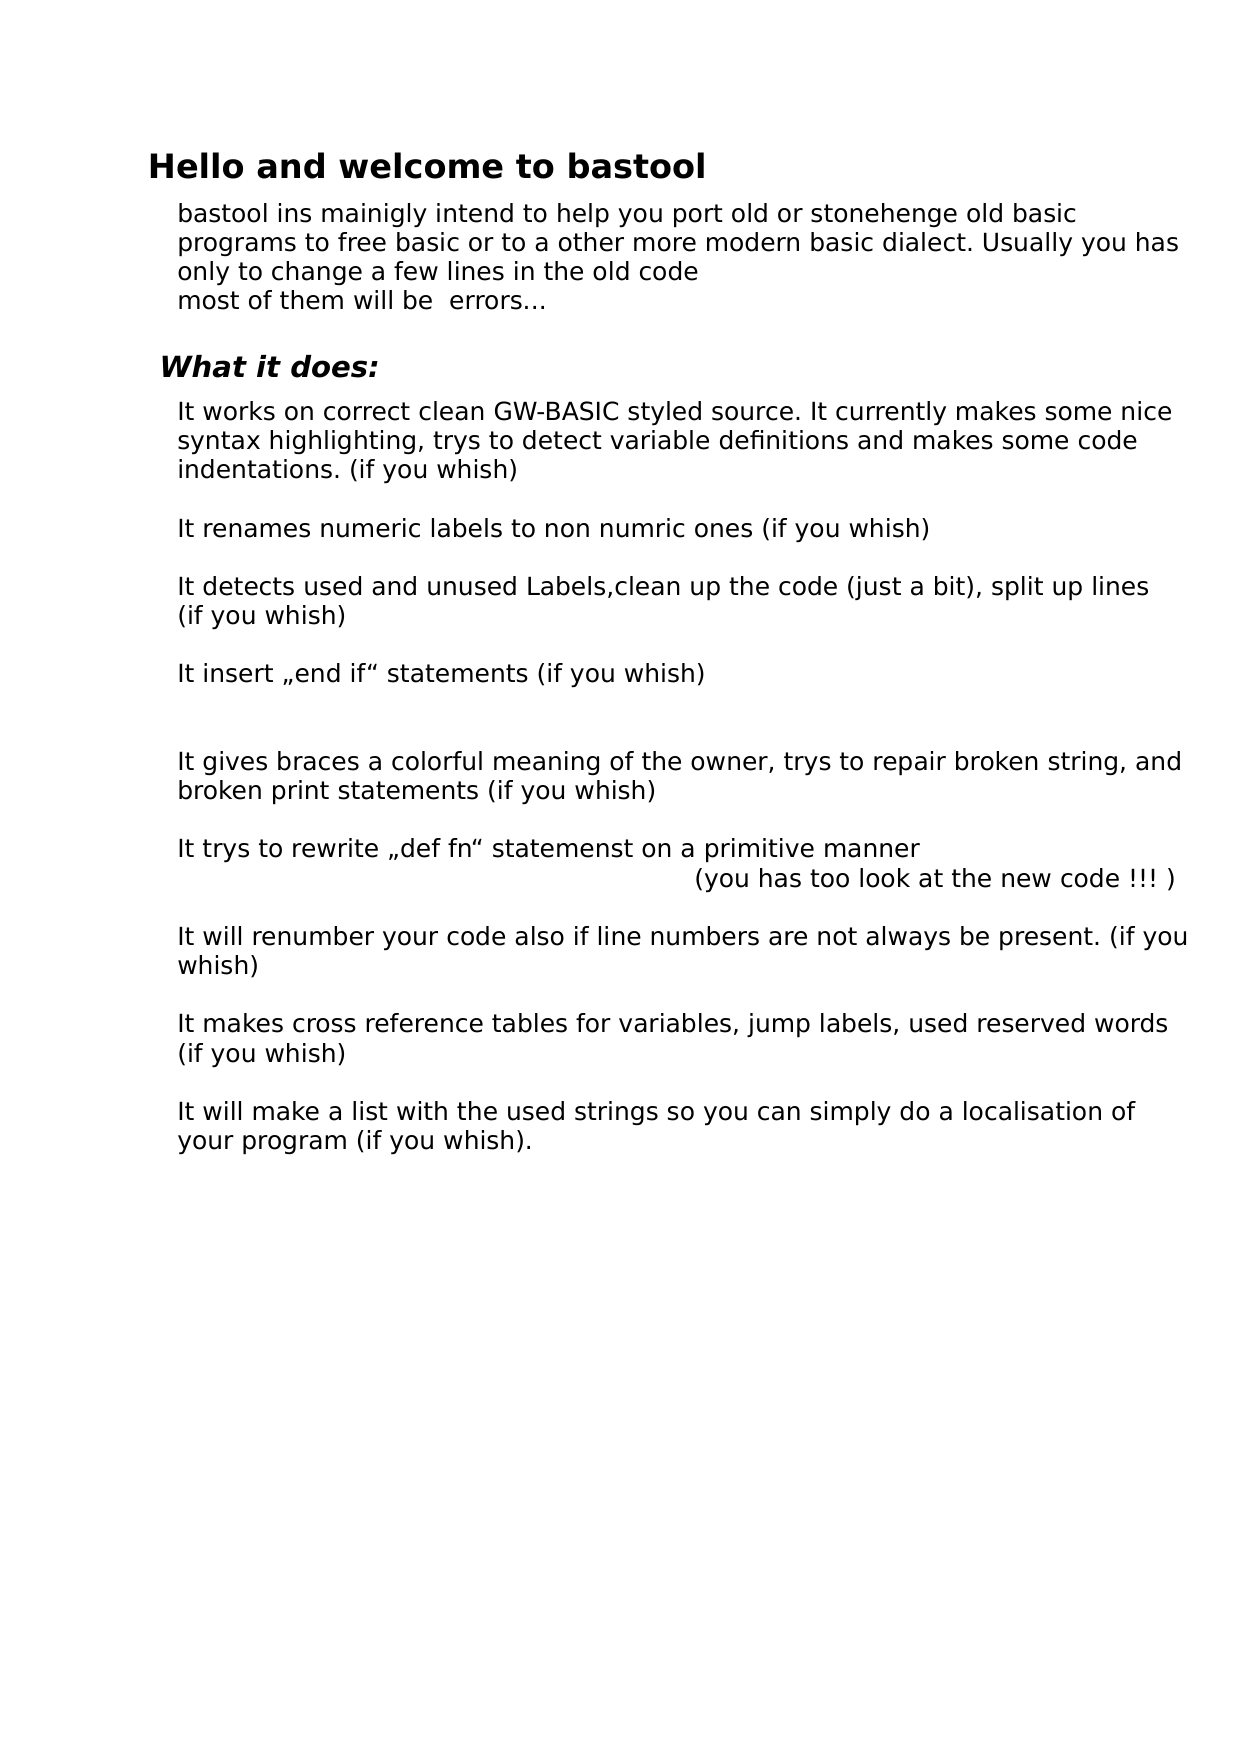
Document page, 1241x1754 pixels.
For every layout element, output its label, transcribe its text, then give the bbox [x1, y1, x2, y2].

text It insert „end if“ statements (if you whish) [177, 660, 1199, 689]
text It works on correct clean GW-BASIC styled source. It currently makes some nice syntax highlighting, trys to detect variable definitions and makes some code indentations. (if you whish) [177, 397, 1199, 485]
text It makes cross reference tables for variables, jump labels, used reserved words [177, 1010, 1199, 1039]
text It trys to rewrite „def fn“ statemenst on a primitive manner [177, 835, 1199, 864]
text It will make a list with the used strings so you can simply do a localisation of your program (if you whish). [177, 1097, 1199, 1156]
subtitle Hello and welcome to bastool [148, 148, 1199, 187]
text (you has too look at the new code !!! ) [177, 864, 1199, 893]
text (if you whish) [177, 601, 1199, 631]
text (if you whish) [177, 1039, 1199, 1068]
text It renames numeric labels to non numric ones (if you whish) [177, 514, 1199, 543]
text It gives braces a colorful meaning of the owner, trys to repair broken string, and broken print statements (if you whish) [177, 747, 1199, 806]
text It detects used and unused Labels,clean up the code (just a bit), split up lines [177, 572, 1199, 601]
text most of them will be errors... [177, 287, 1199, 316]
text bastool ins mainigly intend to help you port old or stonehenge old basic programs to free basic or to a other more modern basic dialect. Usually you has only to change a few lines in the old code [177, 199, 1199, 287]
subtitle What it does: [159, 351, 1199, 385]
text It will renumber your code also if line numbers are not always be present. (if you whish) [177, 922, 1199, 981]
